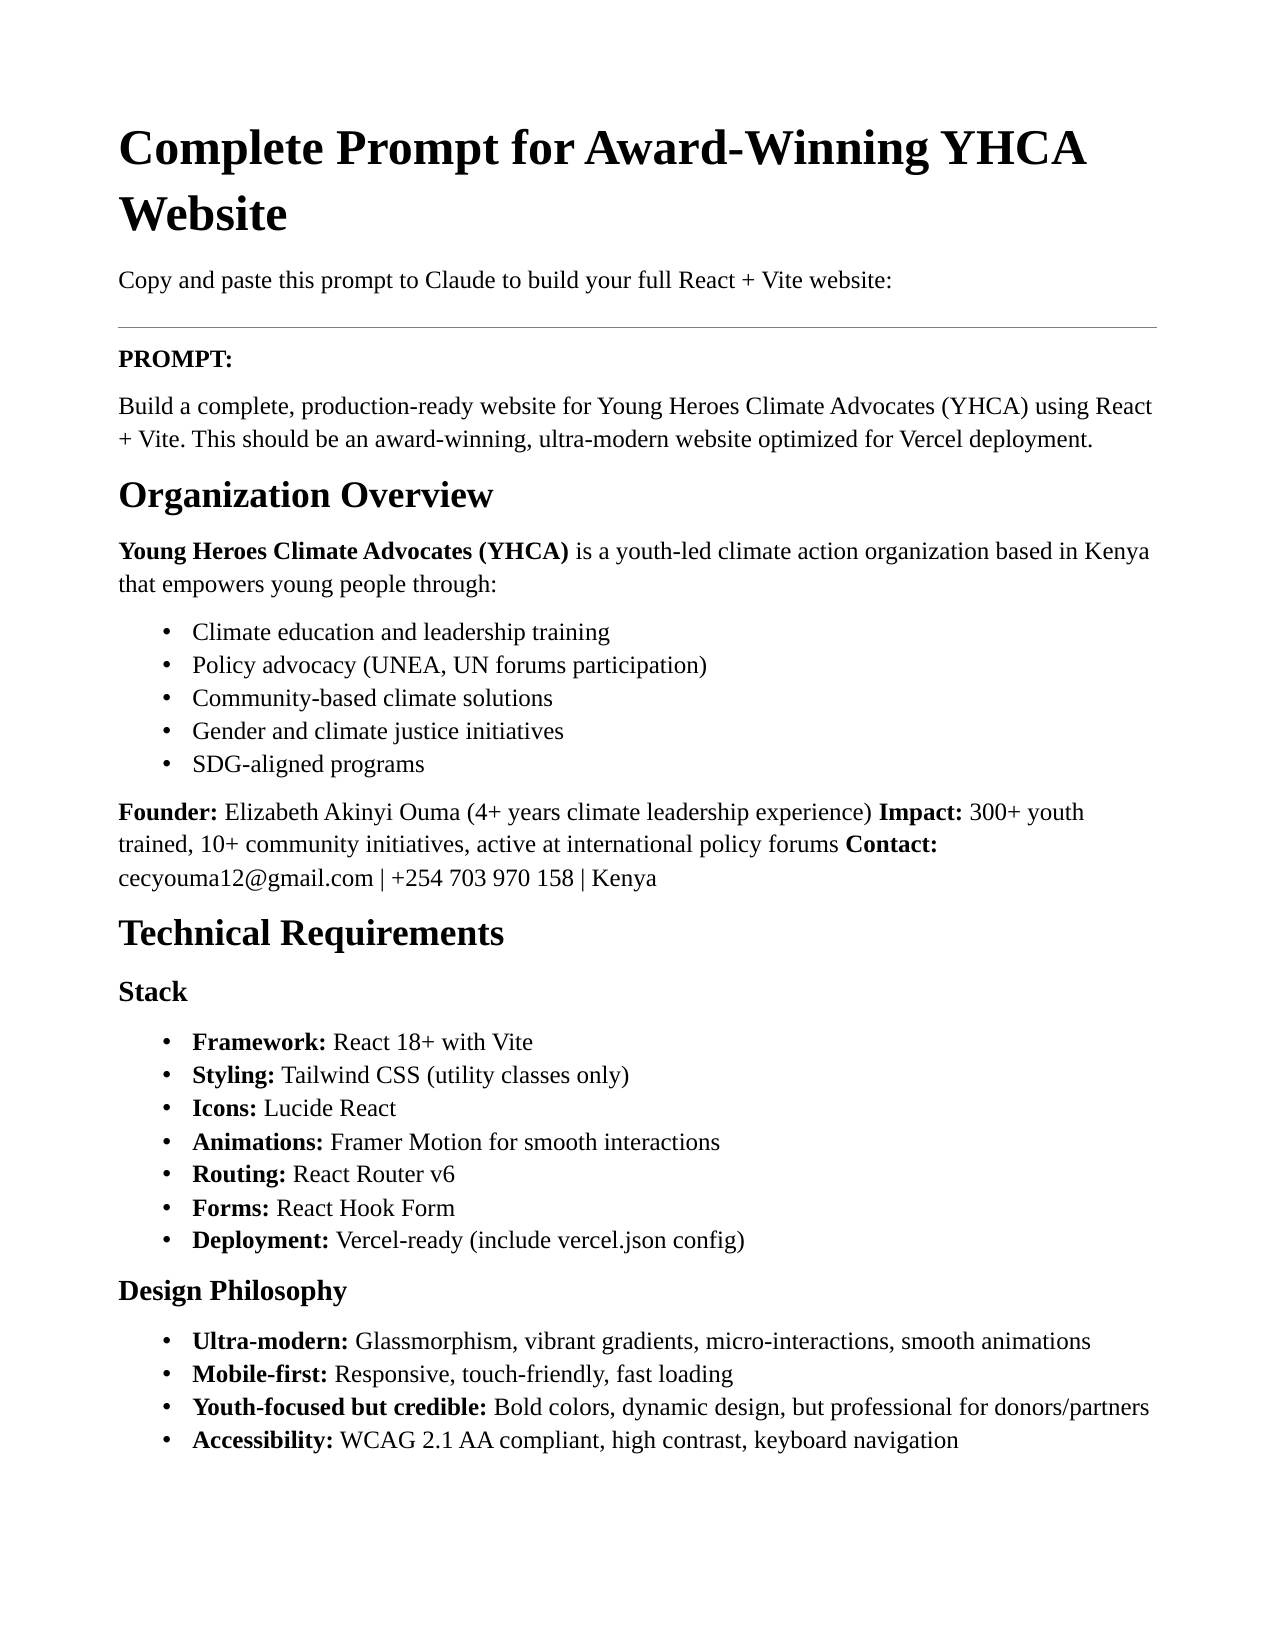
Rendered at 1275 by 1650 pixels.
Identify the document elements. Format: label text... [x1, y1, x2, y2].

subtitle Technical Requirements [118, 910, 1157, 953]
list Youth-focused but credible: Bold colors, dynamic design, but professional for donors/partners [162, 1392, 1157, 1421]
subtitle Stack [118, 974, 1157, 1008]
text Founder: Elizabeth Akinyi Ouma (4+ years climate leadership experience) Impact: 300+ youth trained, 10+ community initiatives, active at international policy forums Contact: cecyouma12@gmail.com | +254 703 970 158 | Kenya [118, 797, 1157, 891]
list Community-based climate solutions [162, 683, 1157, 712]
list Deployment: Vercel-ready (include vercel.json config) [162, 1226, 1157, 1254]
text PROMPT: [118, 344, 1157, 373]
list Accessibility: WCAG 2.1 AA compliant, high contrast, keyboard navigation [162, 1425, 1157, 1454]
subtitle Complete Prompt for Award-Winning YHCA Website [118, 118, 1157, 242]
text Build a complete, production-ready website for Young Heroes Climate Advocates (YHCA) using React + Vite. This should be an award-winning, ultra-modern website optimized for Vercel deployment. [118, 391, 1157, 453]
list SDG-aligned programs [162, 749, 1157, 778]
list Icons: Lucide React [162, 1093, 1157, 1122]
list Framework: React 18+ with Vite [162, 1027, 1157, 1056]
list Mobile-first: Responsive, touch-friendly, fast loading [162, 1359, 1157, 1388]
list Styling: Tailwind CSS (utility classes only) [162, 1061, 1157, 1089]
subtitle Organization Overview [118, 472, 1157, 515]
text Copy and paste this prompt to Claude to build your full React + Vite website: [118, 265, 1157, 293]
list Policy advocacy (UNEA, UN forums participation) [162, 650, 1157, 679]
list Gender and climate justice initiatives [162, 716, 1157, 745]
list Forms: React Hook Form [162, 1193, 1157, 1221]
list Animations: Framer Motion for smooth interactions [162, 1127, 1157, 1155]
subtitle Design Philosophy [118, 1273, 1157, 1307]
list Ultra-modern: Glassmorphism, vibrant gradients, micro-interactions, smooth animations [162, 1326, 1157, 1355]
list Climate education and leadership training [162, 617, 1157, 646]
text Young Heroes Climate Advocates (YHCA) is a youth-led climate action organization based in Kenya that empowers young people through: [118, 536, 1157, 598]
list Routing: React Router v6 [162, 1159, 1157, 1188]
